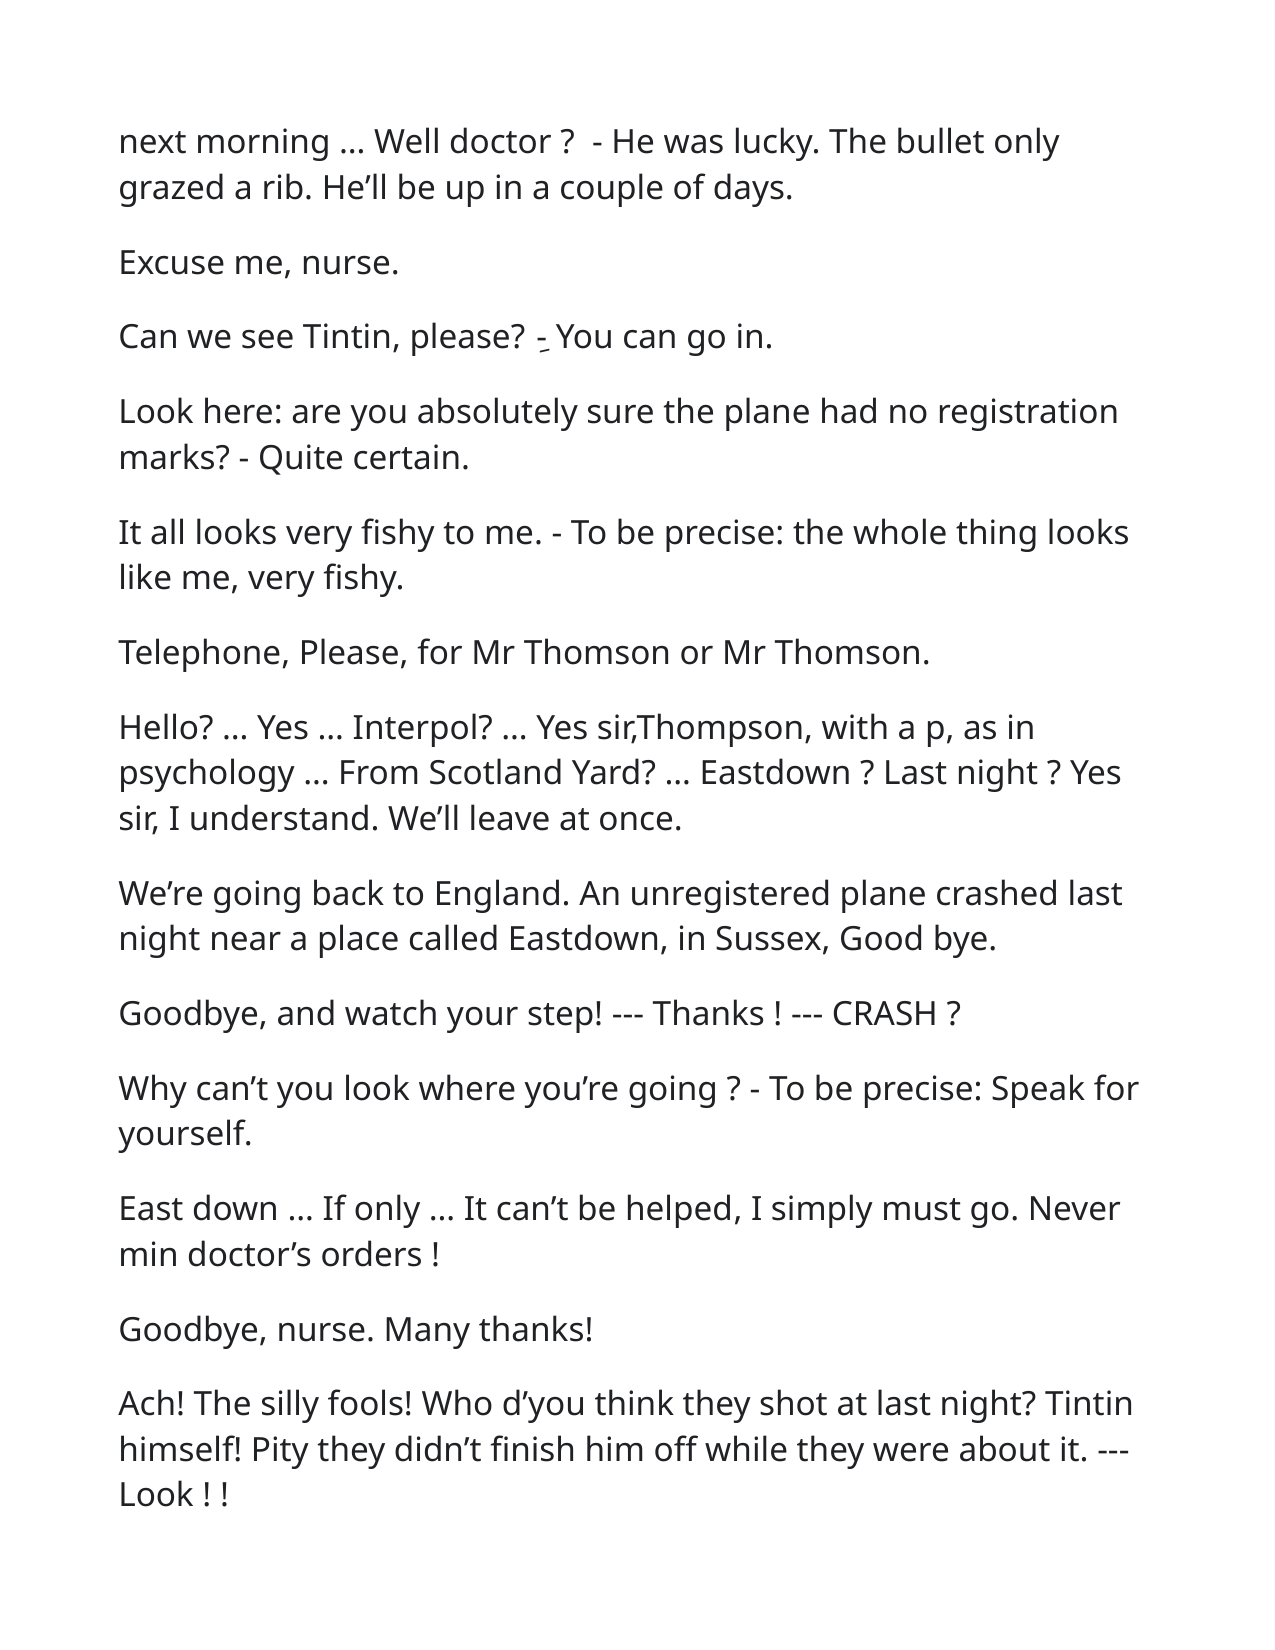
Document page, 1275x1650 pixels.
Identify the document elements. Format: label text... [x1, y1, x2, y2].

text Can we see Tintin, please? ِ- You can go in. [118, 313, 1157, 359]
text next morning … Well doctor ? - He was lucky. The bullet only grazed a rib. He’ll be up in a couple of days. [118, 118, 1157, 209]
text It all looks very fishy to me. - To be precise: the whole thing looks like me, very fishy. [118, 508, 1157, 599]
text East down … If only … It can’t be helped, I simply must go. Never min doctor’s orders ! [118, 1185, 1157, 1276]
text Excuse me, nurse. [118, 238, 1157, 284]
text We’re going back to England. An unregistered plane crashed last night near a place called Eastdown, in Sussex, Good bye. [118, 869, 1157, 960]
text Hello? … Yes … Interpol? … Yes sir,Thompson, with a p, as in psychology … From Scotland Yard? … Eastdown ? Last night ? Yes sir, I understand. We’ll leave at once. [118, 704, 1157, 840]
text Goodbye, and watch your step! --- Thanks ! --- CRASH ? [118, 990, 1157, 1035]
text Goodbye, nurse. Many thanks! [118, 1305, 1157, 1351]
text Telephone, Please, for Mr Thomson or Mr Thomson. [118, 629, 1157, 674]
text Look here: are you absolutely sure the plane had no registration marks? - Quite certain. [118, 388, 1157, 479]
text Ach! The silly fools! Who d’you think they shot at last night? Tintin himself! Pity they didn’t finish him off while they were about it. --- Look ! ! [118, 1380, 1157, 1516]
text Why can’t you look where you’re going ? - To be precise: Speak for yourself. [118, 1065, 1157, 1156]
